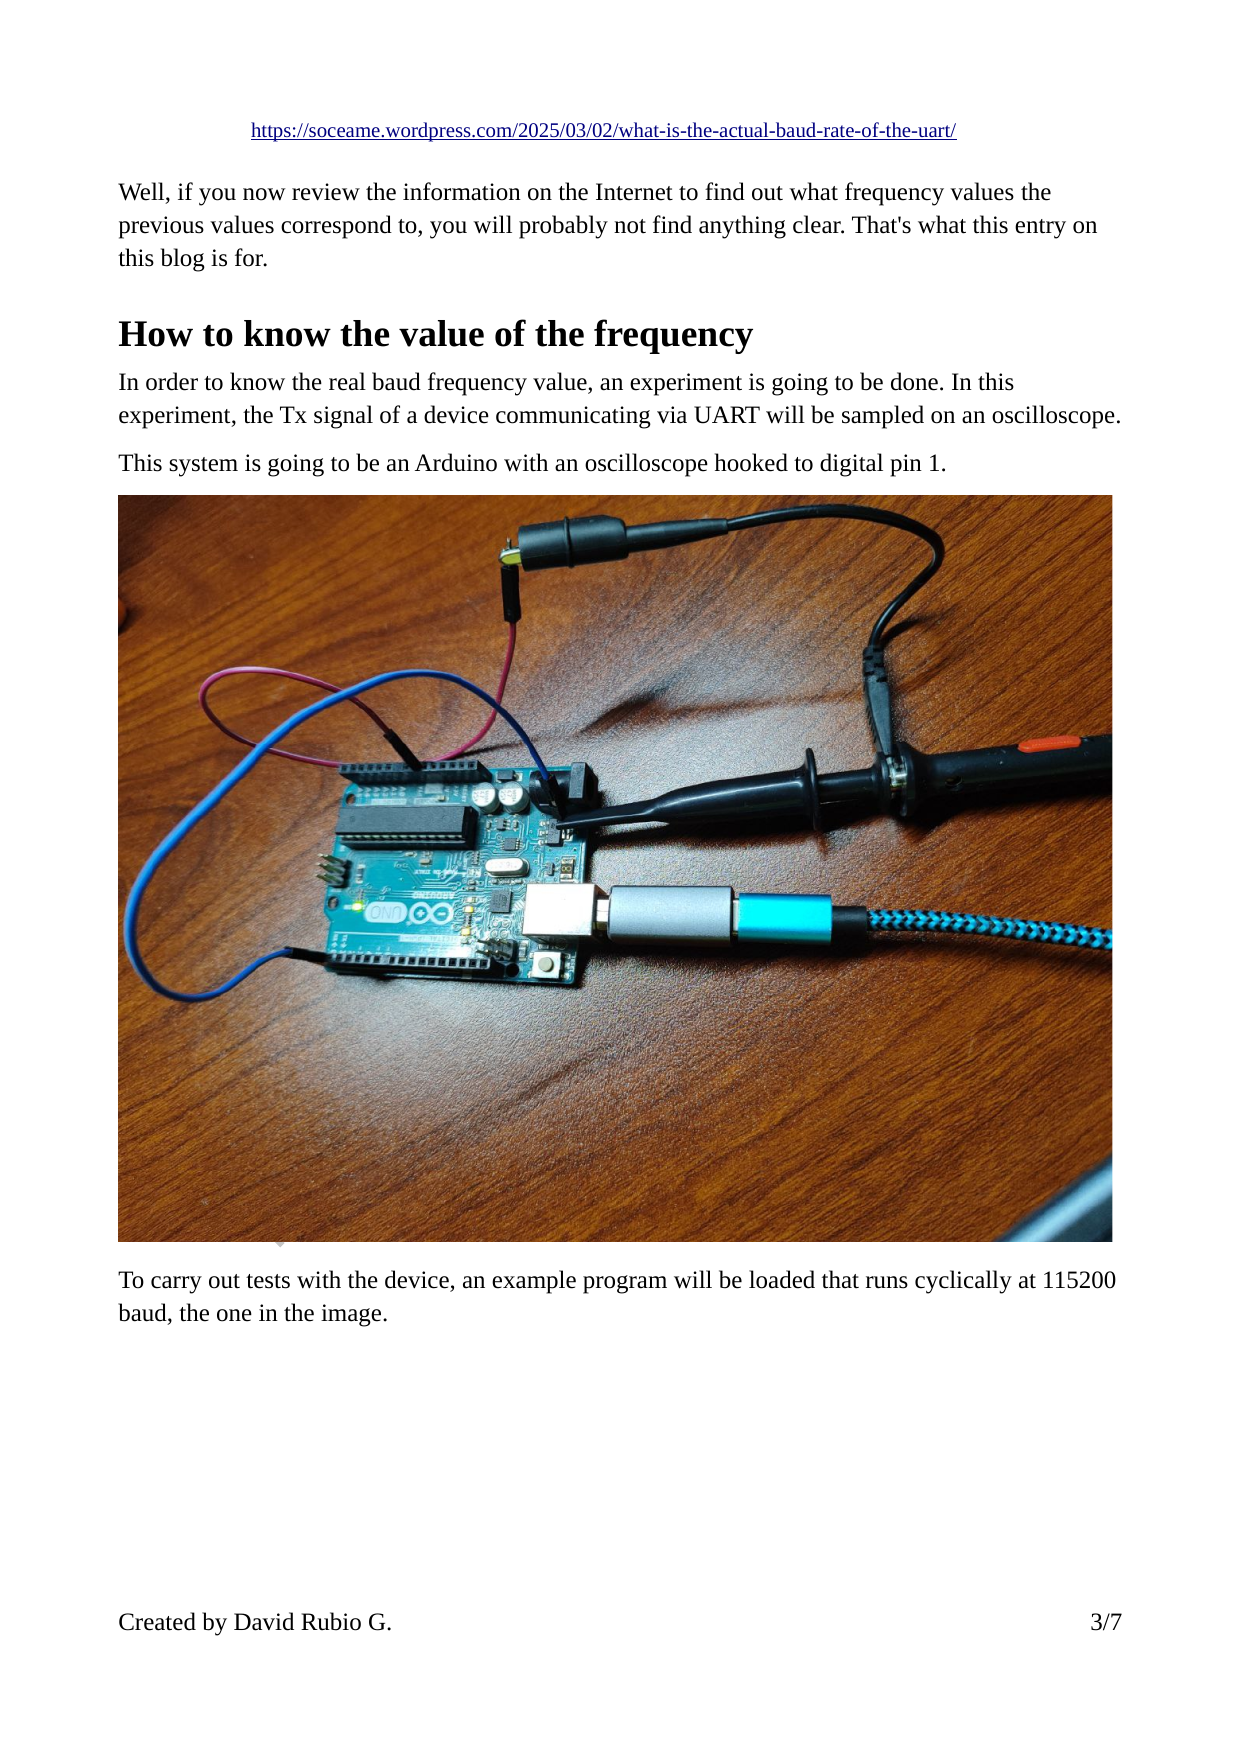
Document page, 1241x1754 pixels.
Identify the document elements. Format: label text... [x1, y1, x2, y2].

text Well, if you now review the information on the Internet to find out what frequency values ​​the previous values ​​correspond to, you will probably not find anything clear. That's what this entry on this blog is for. [118, 177, 1122, 272]
subtitle How to know the value of the frequency [118, 312, 1122, 355]
picture [118, 495, 1113, 1242]
text In order to know the real baud frequency value, an experiment is going to be done. In this experiment, the Tx signal of a device communicating via UART will be sampled on an oscilloscope. [118, 367, 1122, 429]
text To carry out tests with the device, an example program will be loaded that runs cyclically at 115200 baud, the one in the image. [118, 1265, 1122, 1327]
text This system is going to be an Arduino with an oscilloscope hooked to digital pin 1. [118, 448, 1122, 477]
